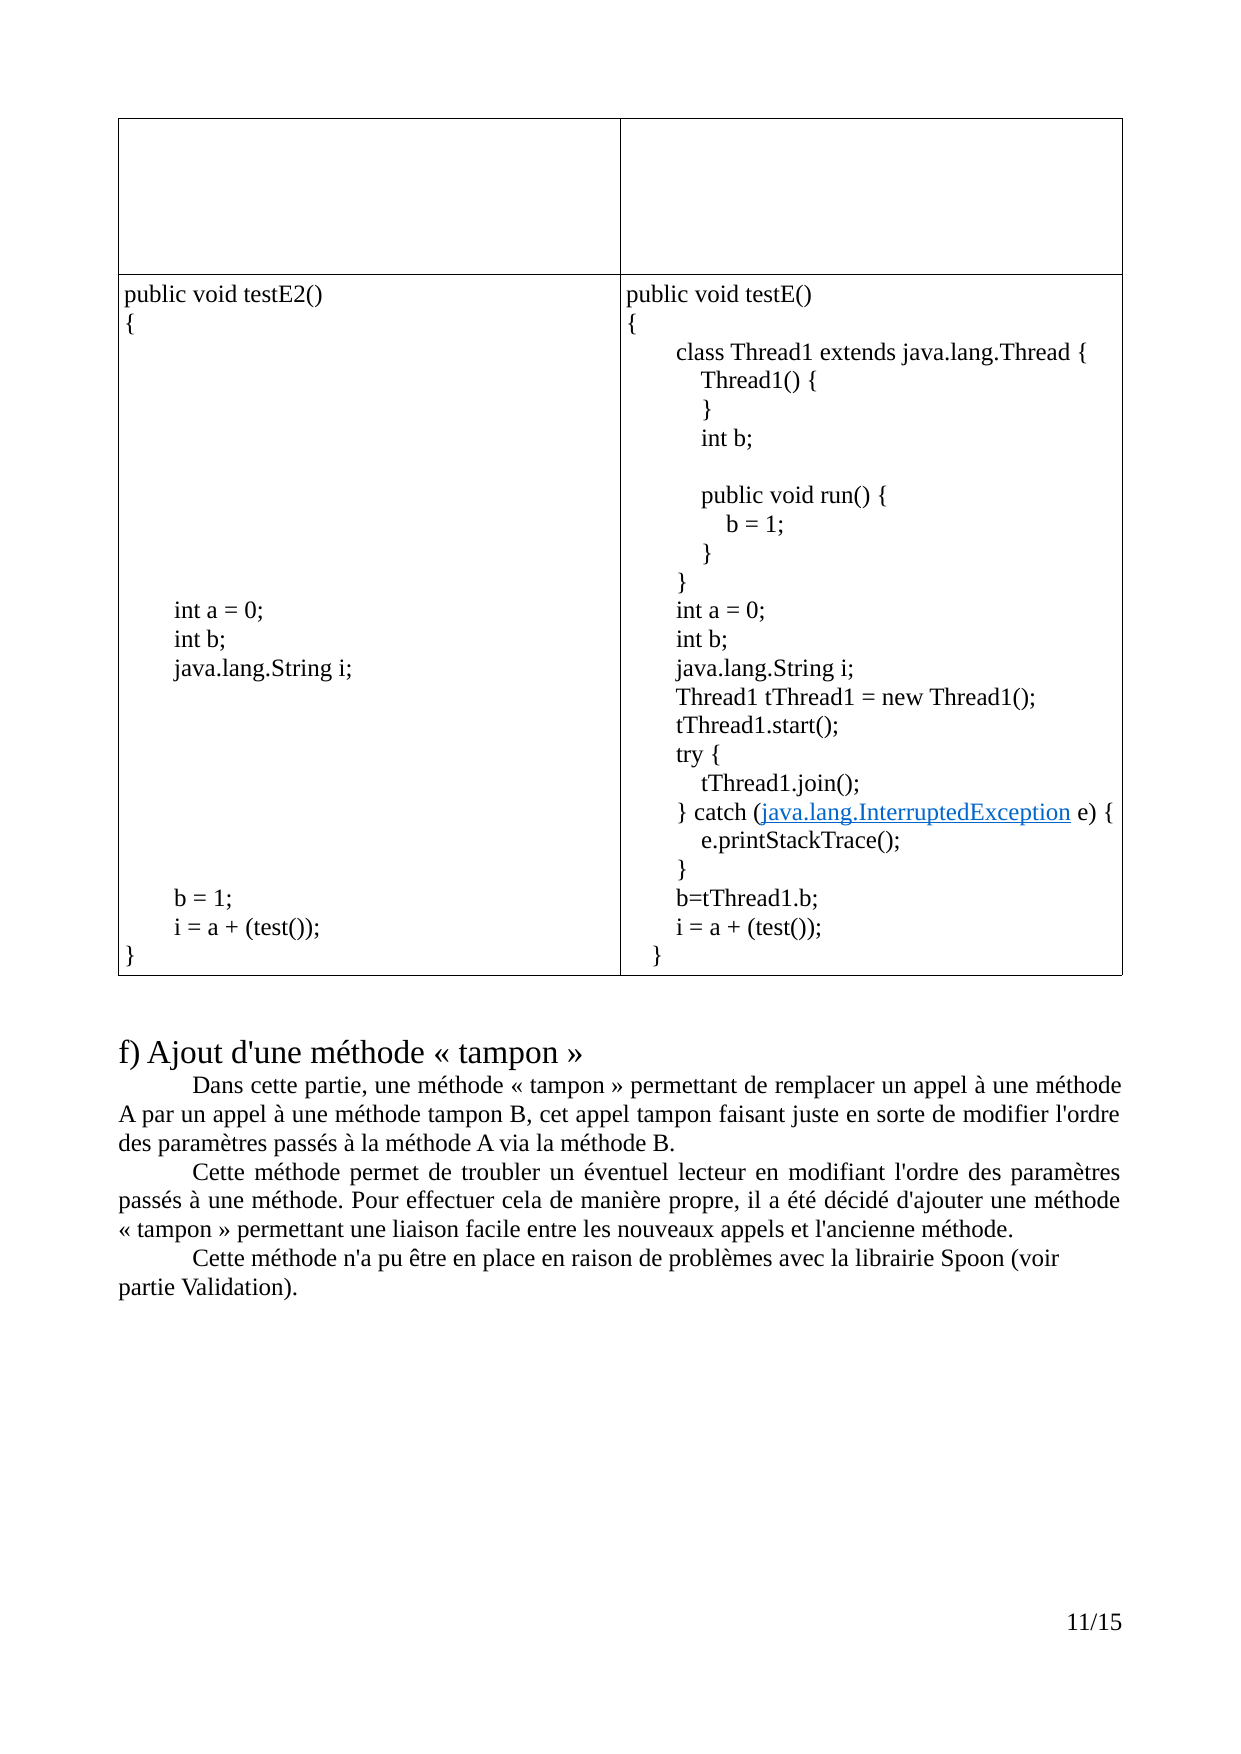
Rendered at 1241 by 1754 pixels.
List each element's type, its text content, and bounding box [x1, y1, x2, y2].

text f) Ajout d'une méthode « tampon » [118, 1032, 1122, 1070]
text Cette méthode n'a pu être en place en raison de problèmes avec la librairie Spoon (voir partie Validation). [118, 1243, 1122, 1300]
table_cell public void testE() { class Thread1 extends java.lang.Thread { Thread1() { } int b; public void run() { b = 1; } } int a = 0; int b; java.lang.String i; Thread1 tThread1 = new Thread1(); tThread1.start(); try { tThread1.join(); } catch (java.lang.InterruptedException e) { e.printStackTrace(); } b=tThread1.b; i = a + (test()); } [621, 275, 1122, 975]
text Cette méthode permet de troubler un éventuel lecteur en modifiant l'ordre des paramètres passés à une méthode. Pour effectuer cela de manière propre, il a été décidé d'ajouter une méthode « tampon » permettant une liaison facile entre les nouveaux appels et l'ancienne méthode. [118, 1157, 1122, 1243]
table_cell public void testE2() { int a = 0; int b; java.lang.String i; b = 1; i = a + (test()); } [119, 275, 620, 975]
table_cell [119, 119, 620, 273]
text Dans cette partie, une méthode « tampon » permettant de remplacer un appel à une méthode A par un appel à une méthode tampon B, cet appel tampon faisant juste en sorte de modifier l'ordre des paramètres passés à la méthode A via la méthode B. [118, 1070, 1122, 1157]
table_cell [621, 119, 1122, 273]
